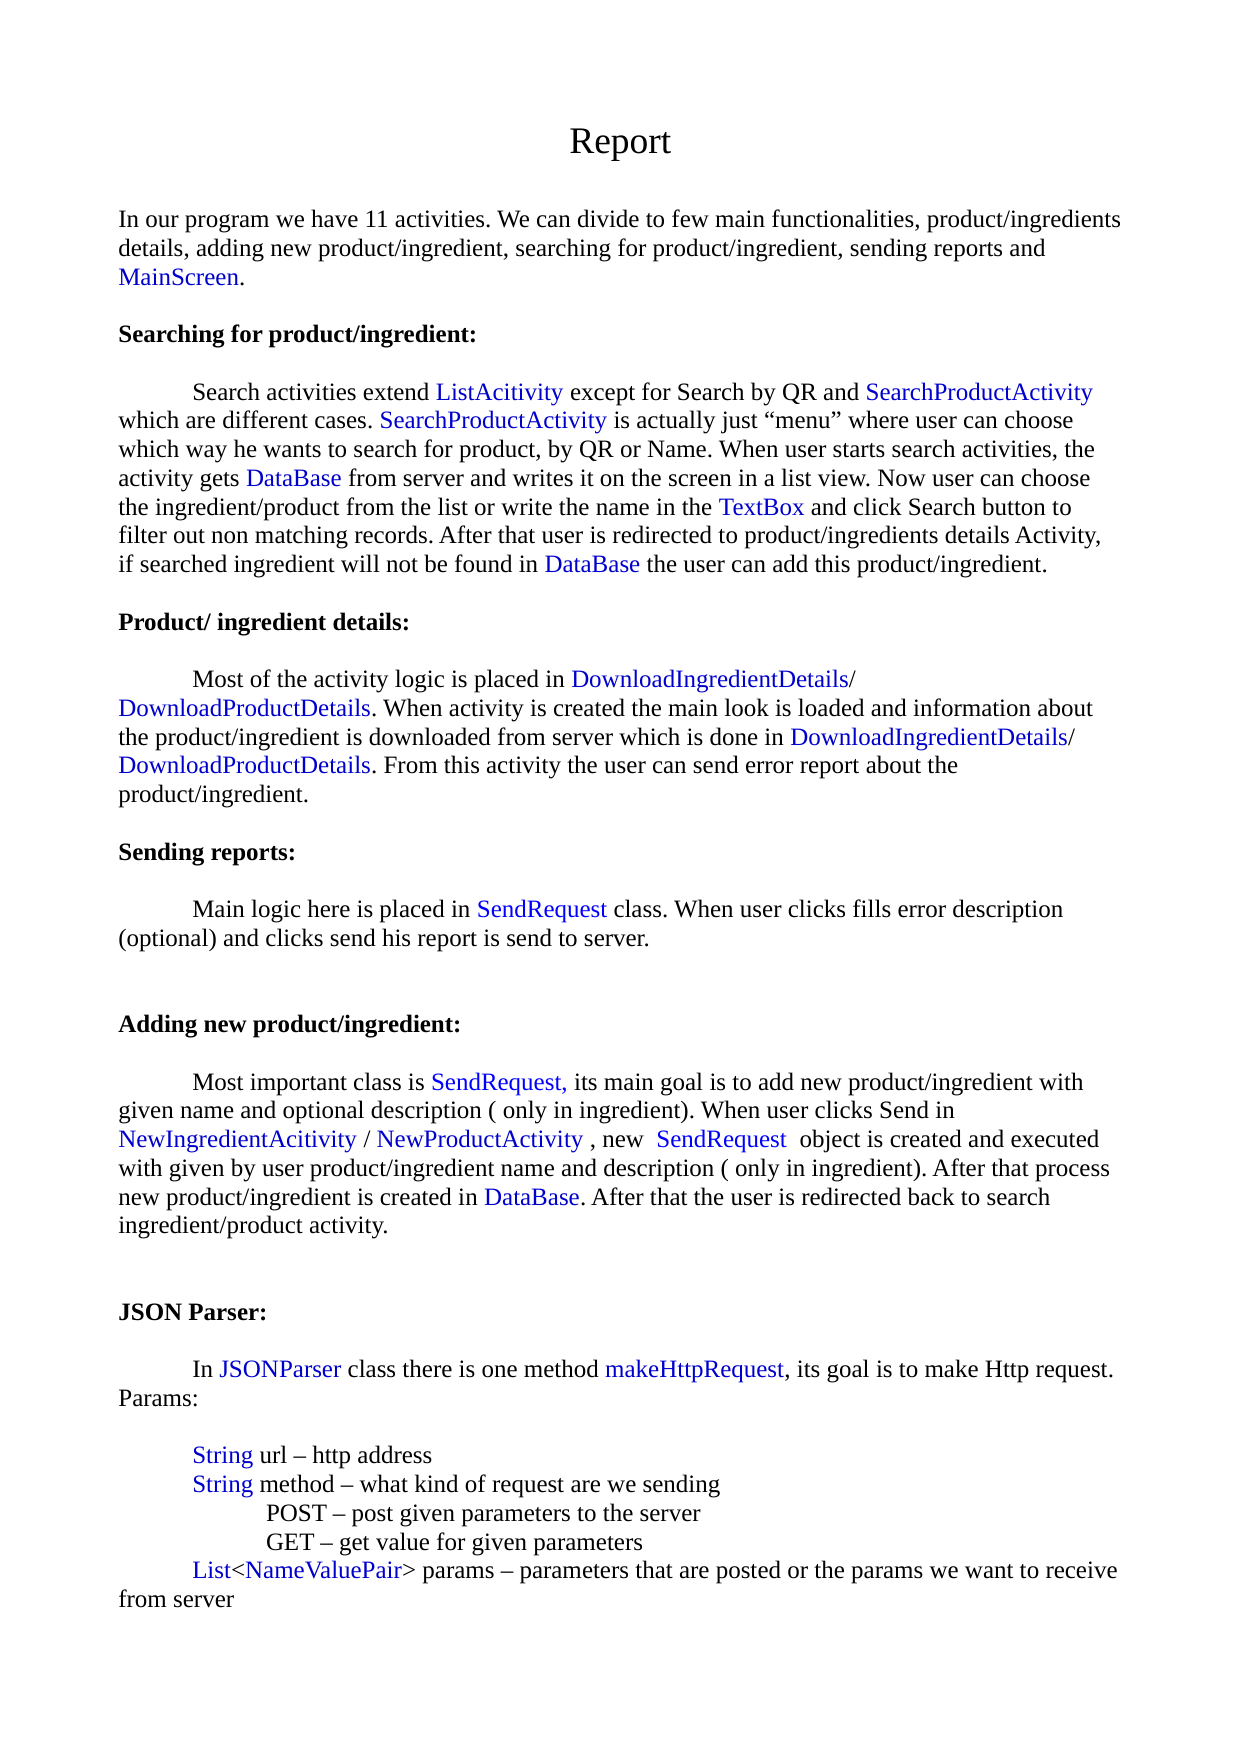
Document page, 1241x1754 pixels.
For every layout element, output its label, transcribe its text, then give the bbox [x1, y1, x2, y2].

text Most important class is SendRequest, its main goal is to add new product/ingredient with given name and optional description ( only in ingredient). When user clicks Send in NewIngredientAcitivity / NewProductActivity , new SendRequest object is created and executed with given by user product/ingredient name and description ( only in ingredient). After that process new product/ingredient is created in DataBase. After that the user is redirected back to search ingredient/product activity. [118, 1067, 1122, 1239]
text Main logic here is placed in SendRequest class. When user clicks fills error description (optional) and clicks send his report is send to server. [118, 894, 1122, 952]
text Most of the activity logic is placed in DownloadIngredientDetails/ DownloadProductDetails. When activity is created the main look is loaded and information about the product/ingredient is downloaded from server which is done in DownloadIngredientDetails/ DownloadProductDetails. From this activity the user can send error report about the product/ingredient. [118, 664, 1122, 808]
text GET – get value for given parameters [118, 1527, 1122, 1556]
text In our program we have 11 activities. We can divide to few main functionalities, product/ingredients details, adding new product/ingredient, searching for product/ingredient, sending reports and MainScreen. [118, 204, 1122, 291]
text Searching for product/ingredient: [118, 319, 1122, 348]
text JSON Parser: [118, 1297, 1122, 1326]
text Search activities extend ListAcitivity except for Search by QR and SearchProductActivity which are different cases. SearchProductActivity is actually just “menu” where user can choose which way he wants to search for product, by QR or Name. When user starts search activities, the activity gets DataBase from server and writes it on the screen in a list view. Now user can choose the ingredient/product from the list or write the name in the TextBox and click Search button to filter out non matching records. After that user is redirected to product/ingredients details Activity, if searched ingredient will not be found in DataBase the user can add this product/ingredient. [118, 377, 1122, 578]
text String method – what kind of request are we sending [118, 1469, 1122, 1498]
text Product/ ingredient details: [118, 607, 1122, 636]
text List<NameValuePair> params – parameters that are posted or the params we want to receive from server [118, 1556, 1122, 1613]
text Adding new product/ingredient: [118, 1009, 1122, 1038]
text Report [118, 118, 1122, 161]
text In JSONParser class there is one method makeHttpRequest, its goal is to make Http request. Params: [118, 1354, 1122, 1412]
text POST – post given parameters to the server [118, 1498, 1122, 1527]
text String url – http address [118, 1441, 1122, 1469]
text Sending reports: [118, 837, 1122, 866]
